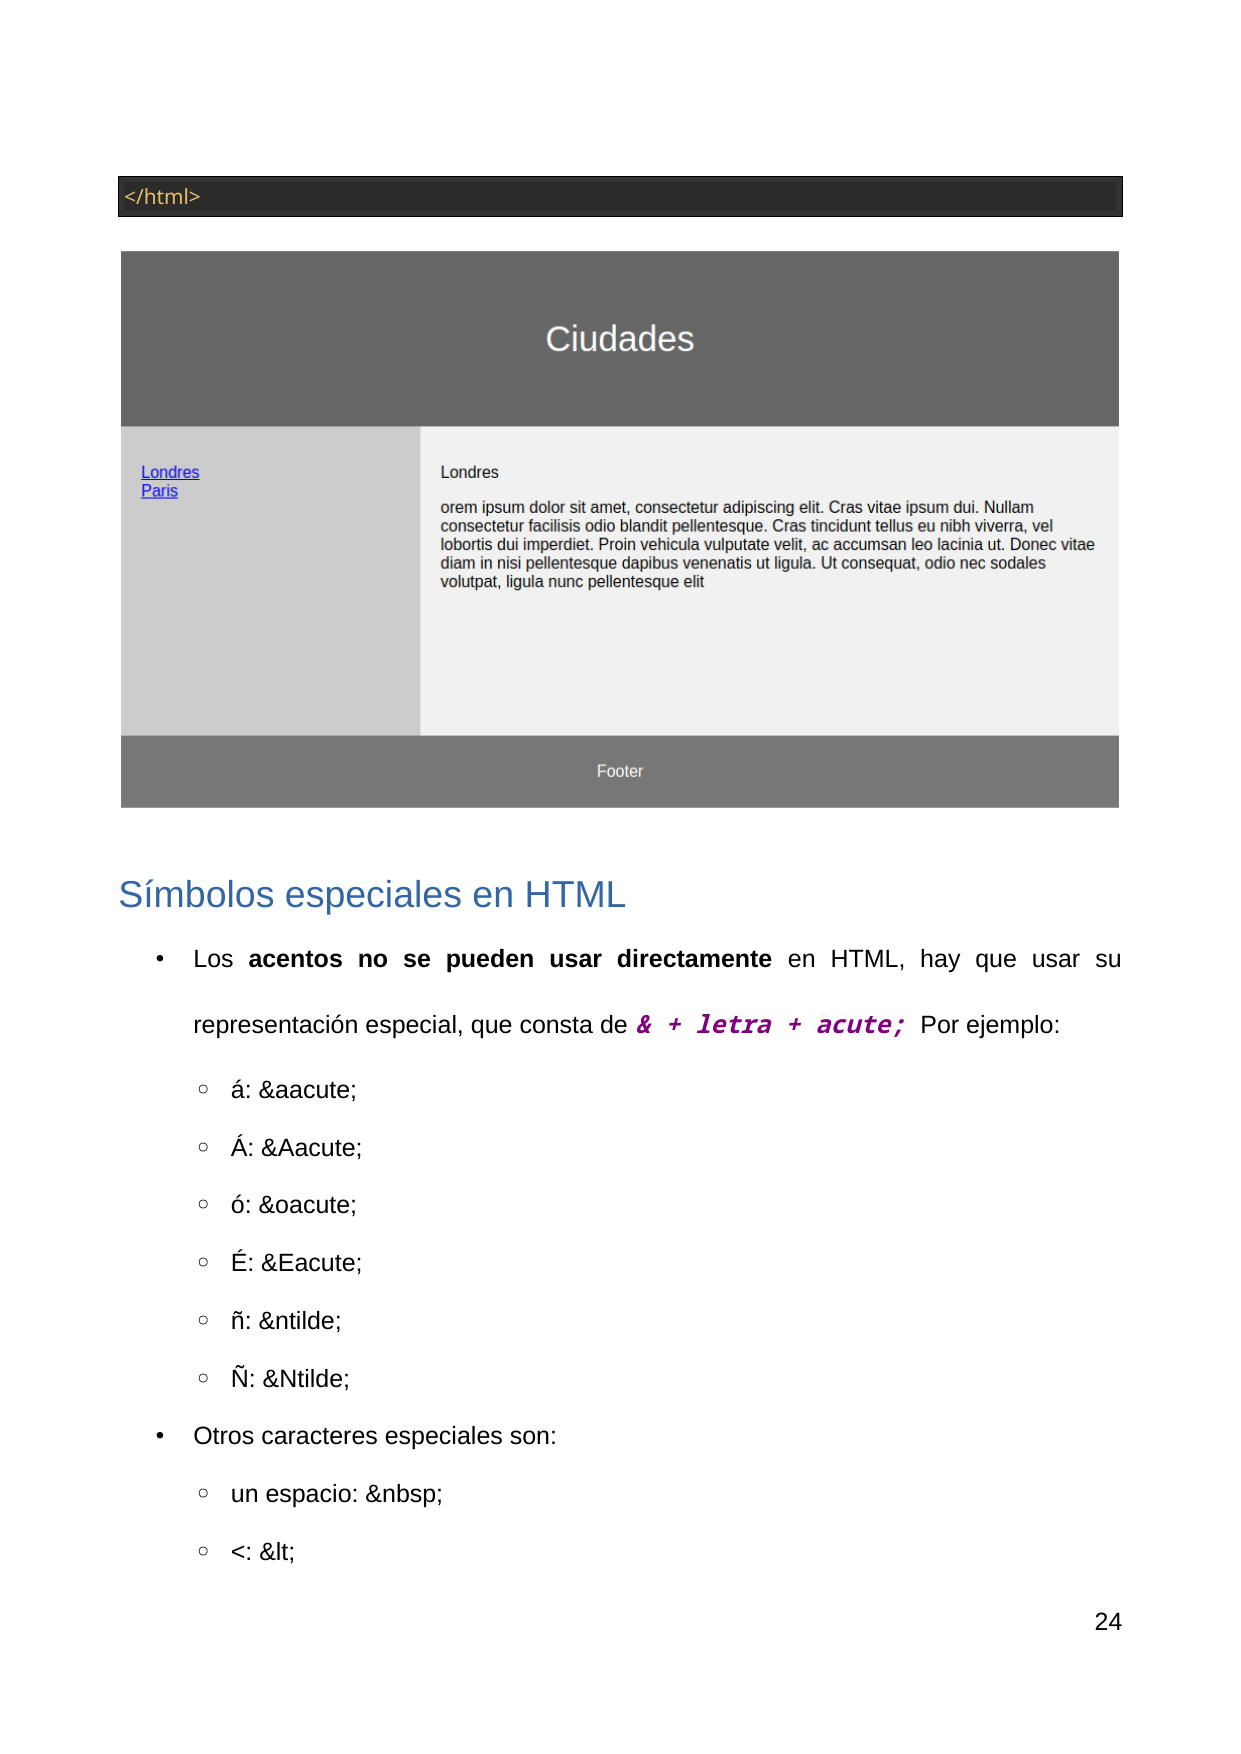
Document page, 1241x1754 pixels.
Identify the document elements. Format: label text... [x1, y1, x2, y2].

list un espacio: &nbsp; [193, 1479, 1122, 1508]
table_header </html> [119, 177, 1122, 216]
list ñ: &ntilde; [193, 1306, 1122, 1335]
list <: &lt; [193, 1537, 1122, 1566]
list Otros caracteres especiales son: [156, 1421, 1122, 1450]
list Ñ: &Ntilde; [193, 1363, 1122, 1392]
text Símbolos especiales en HTML [118, 872, 1122, 915]
list á: &aacute; [193, 1075, 1122, 1104]
list Los acentos no se pueden usar directamente en HTML, hay que usar su representación especial, que consta de & + letra + acute; Por ejemplo: [156, 944, 1122, 1041]
picture [118, 245, 1123, 815]
list Á: &Aacute; [193, 1133, 1122, 1162]
list É: &Eacute; [193, 1248, 1122, 1277]
list ó: &oacute; [193, 1190, 1122, 1219]
